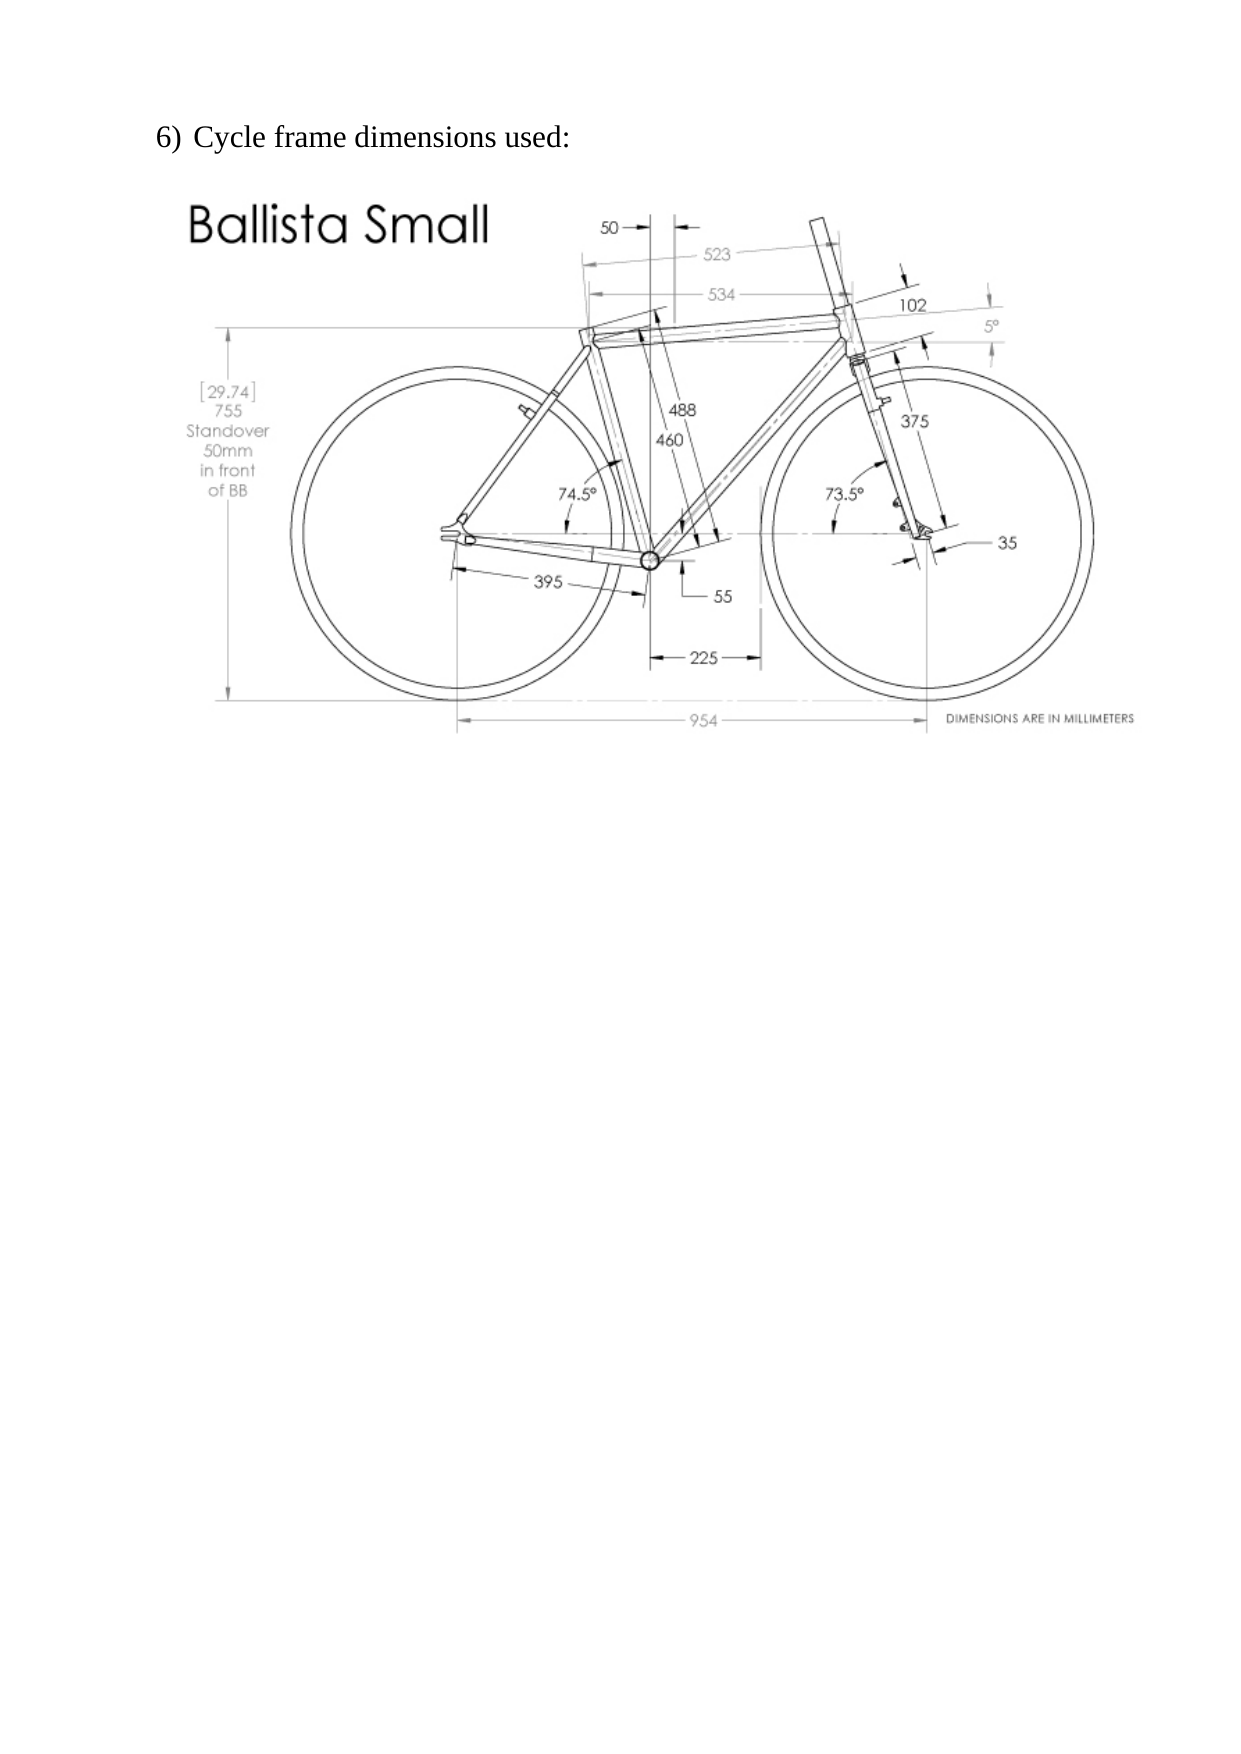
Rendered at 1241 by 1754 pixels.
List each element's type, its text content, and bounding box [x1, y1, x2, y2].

list Cycle frame dimensions used: [156, 118, 1122, 154]
picture [176, 177, 1143, 742]
